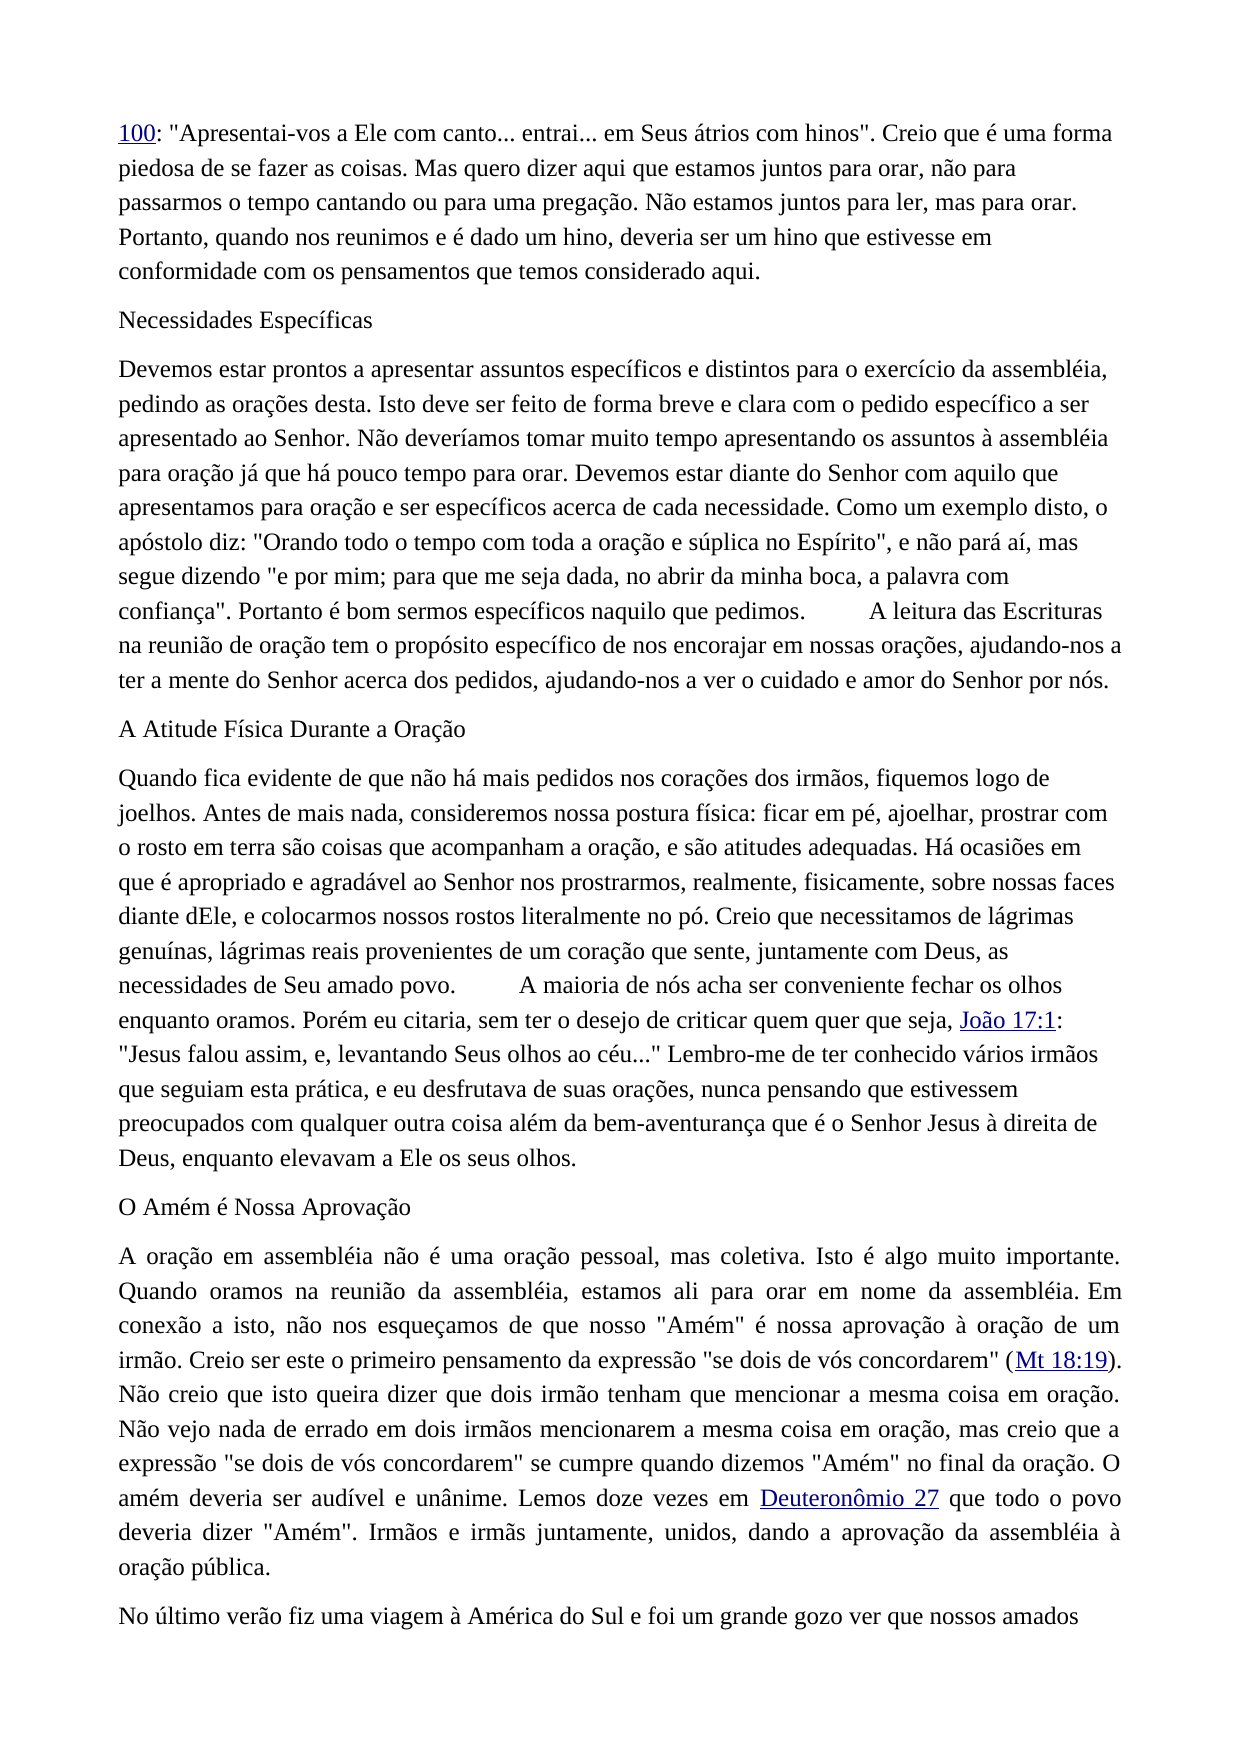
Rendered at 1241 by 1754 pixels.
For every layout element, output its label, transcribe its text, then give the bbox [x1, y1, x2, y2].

text O Amém é Nossa Aprovação [118, 1192, 1122, 1221]
text A oração em assembléia não é uma oração pessoal, mas coletiva. Isto é algo muito importante. Quando oramos na reunião da assembléia, estamos ali para orar em nome da assembléia. Em conexão a isto, não nos esqueçamos de que nosso "Amém" é nossa aprovação à oração de um irmão. Creio ser este o primeiro pensamento da expressão "se dois de vós concordarem" (Mt 18:19). Não creio que isto queira dizer que dois irmão tenham que mencionar a mesma coisa em oração. Não vejo nada de errado em dois irmãos mencionarem a mesma coisa em oração, mas creio que a expressão "se dois de vós concordarem" se cumpre quando dizemos "Amém" no final da oração. O amém deveria ser audível e unânime. Lemos doze vezes em Deuteronômio 27 que todo o povo deveria dizer "Amém". Irmãos e irmãs juntamente, unidos, dando a aprovação da assembléia à oração pública. [118, 1241, 1122, 1580]
text Devemos estar prontos a apresentar assuntos específicos e distintos para o exercício da assembléia, pedindo as orações desta. Isto deve ser feito de forma breve e clara com o pedido específico a ser apresentado ao Senhor. Não deveríamos tomar muito tempo apresentando os assuntos à assembléia para oração já que há pouco tempo para orar. Devemos estar diante do Senhor com aquilo que apresentamos para oração e ser específicos acerca de cada necessidade. Como um exemplo disto, o apóstolo diz: "Orando todo o tempo com toda a oração e súplica no Espírito", e não pará aí, mas segue dizendo "e por mim; para que me seja dada, no abrir da minha boca, a palavra com confiança". Portanto é bom sermos específicos naquilo que pedimos. A leitura das Escrituras na reunião de oração tem o propósito específico de nos encorajar em nossas orações, ajudando-nos a ter a mente do Senhor acerca dos pedidos, ajudando-nos a ver o cuidado e amor do Senhor por nós. [118, 354, 1122, 694]
text 100: "Apresentai-vos a Ele com canto... entrai... em Seus átrios com hinos". Creio que é uma forma piedosa de se fazer as coisas. Mas quero dizer aqui que estamos juntos para orar, não para passarmos o tempo cantando ou para uma pregação. Não estamos juntos para ler, mas para orar. Portanto, quando nos reunimos e é dado um hino, deveria ser um hino que estivesse em conformidade com os pensamentos que temos considerado aqui. [118, 118, 1122, 285]
text Quando fica evidente de que não há mais pedidos nos corações dos irmãos, fiquemos logo de joelhos. Antes de mais nada, consideremos nossa postura física: ficar em pé, ajoelhar, prostrar com o rosto em terra são coisas que acompanham a oração, e são atitudes adequadas. Há ocasiões em que é apropriado e agradável ao Senhor nos prostrarmos, realmente, fisicamente, sobre nossas faces diante dEle, e colocarmos nossos rostos literalmente no pó. Creio que necessitamos de lágrimas genuínas, lágrimas reais provenientes de um coração que sente, juntamente com Deus, as necessidades de Seu amado povo. A maioria de nós acha ser conveniente fechar os olhos enquanto oramos. Porém eu citaria, sem ter o desejo de criticar quem quer que seja, João 17:1: "Jesus falou assim, e, levantando Seus olhos ao céu..." Lembro-me de ter conhecido vários irmãos que seguiam esta prática, e eu desfrutava de suas orações, nunca pensando que estivessem preocupados com qualquer outra coisa além da bem-aventurança que é o Senhor Jesus à direita de Deus, enquanto elevavam a Ele os seus olhos. [118, 763, 1122, 1171]
text Necessidades Específicas [118, 305, 1122, 334]
text A Atitude Física Durante a Oração [118, 714, 1122, 743]
text No último verão fiz uma viagem à América do Sul e foi um grande gozo ver que nossos amados [118, 1601, 1122, 1629]
